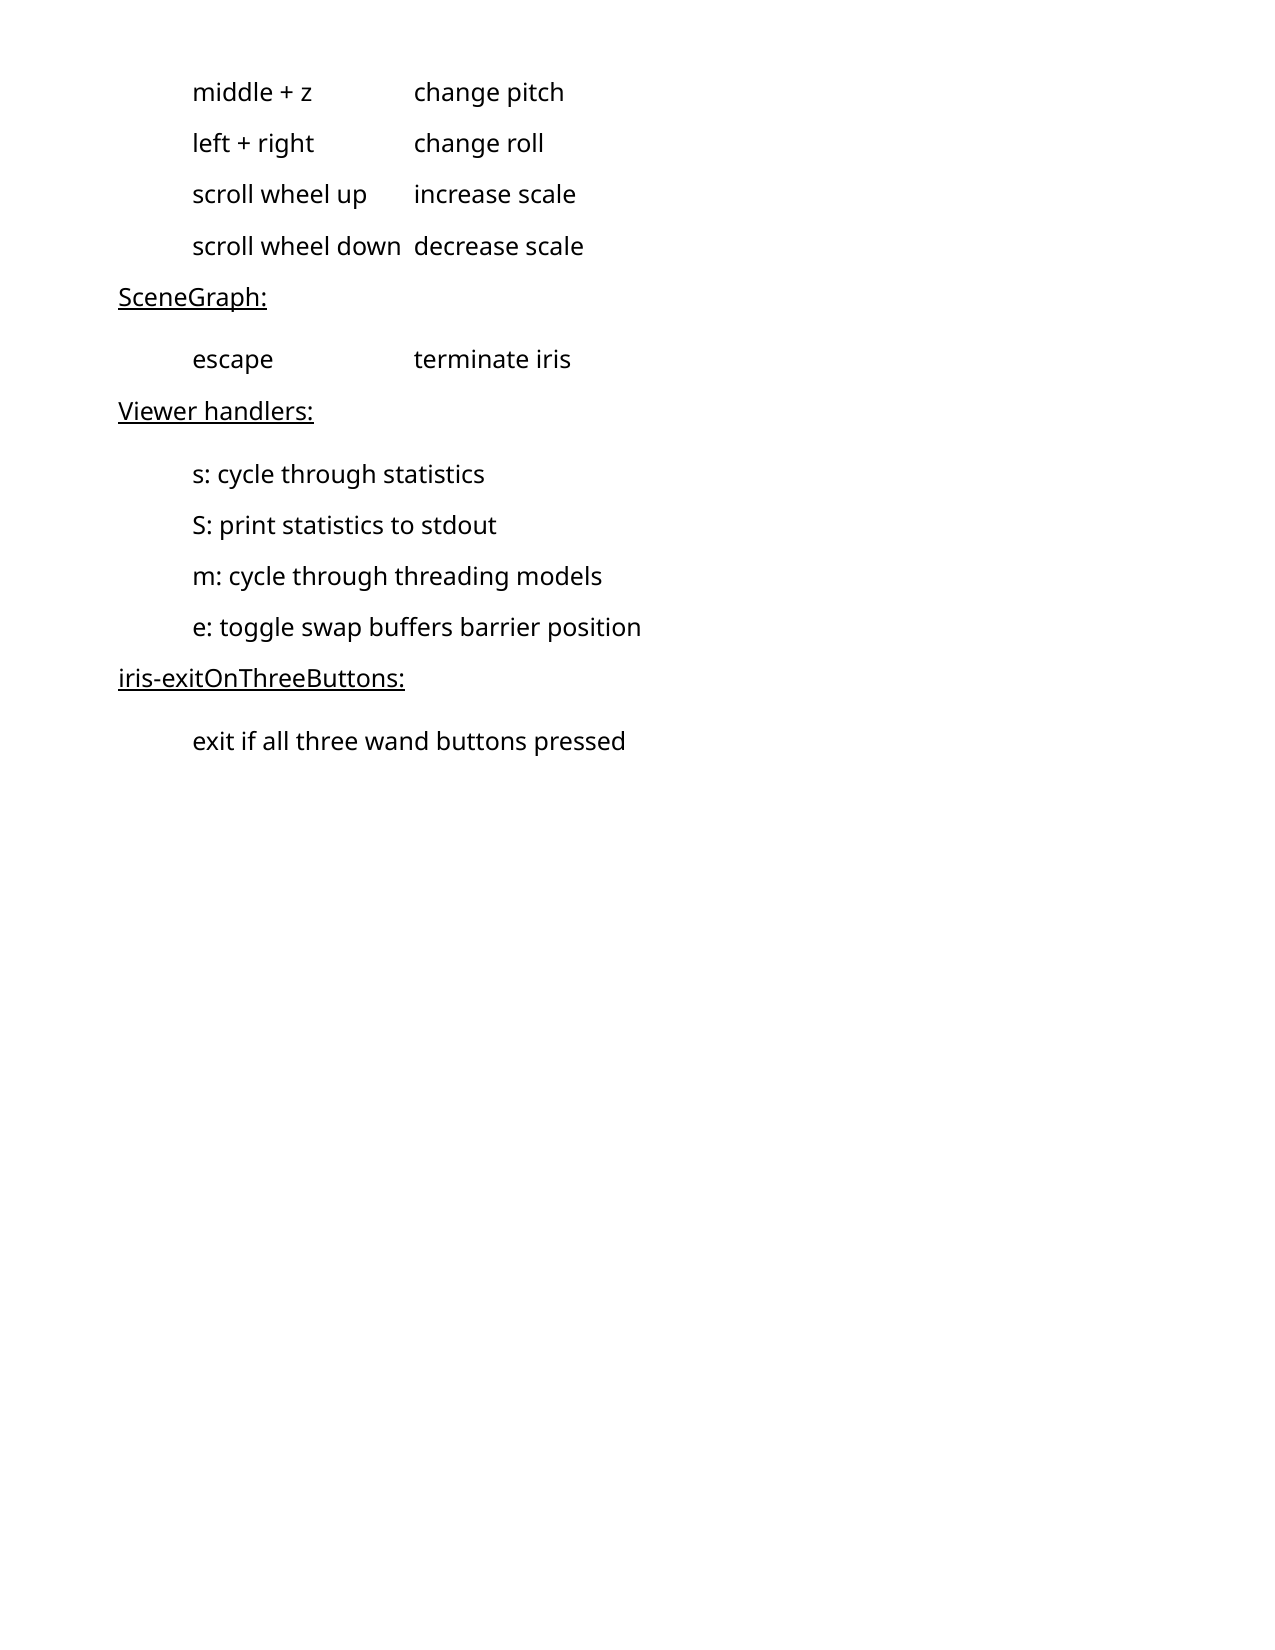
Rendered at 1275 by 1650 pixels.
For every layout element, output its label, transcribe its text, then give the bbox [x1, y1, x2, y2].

text exit if all three wand buttons pressed [118, 723, 1157, 757]
text iris-exitOnThreeButtons: [118, 660, 1157, 694]
text Viewer handlers: [118, 393, 1157, 427]
text e: toggle swap buffers barrier position [118, 609, 1157, 643]
text middle + z change pitch [118, 75, 1157, 109]
text escape terminate iris [118, 342, 1157, 376]
text S: print statistics to stdout [118, 507, 1157, 541]
text scroll wheel up increase scale [118, 177, 1157, 211]
text m: cycle through threading models [118, 558, 1157, 592]
text left + right change roll [118, 126, 1157, 160]
text scroll wheel down decrease scale SceneGraph: [118, 228, 1157, 313]
text s: cycle through statistics [118, 456, 1157, 490]
